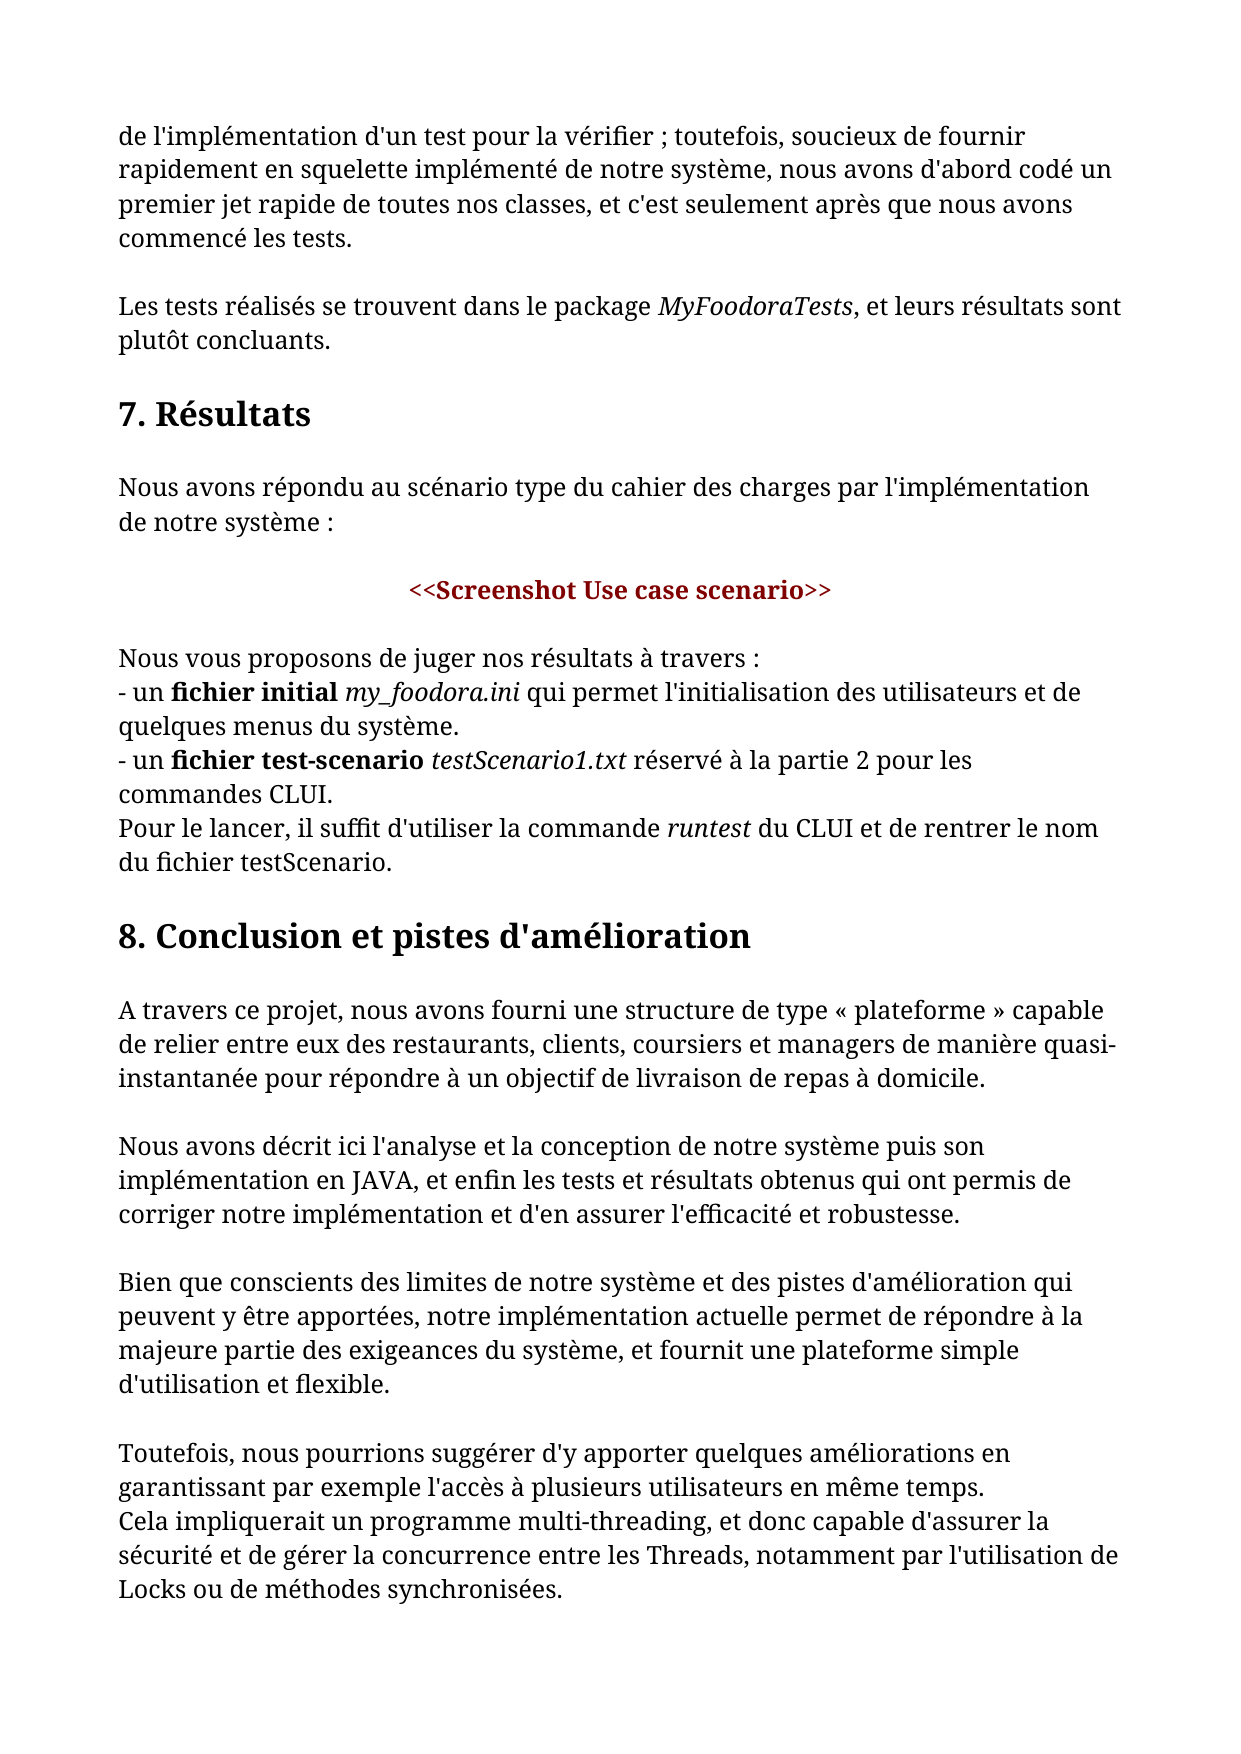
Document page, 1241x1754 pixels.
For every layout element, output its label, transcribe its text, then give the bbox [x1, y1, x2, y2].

text de l'implémentation d'un test pour la vérifier ; toutefois, soucieux de fournir rapidement en squelette implémenté de notre système, nous avons d'abord codé un premier jet rapide de toutes nos classes, et c'est seulement après que nous avons commencé les tests. [118, 118, 1122, 254]
text Nous vous proposons de juger nos résultats à travers : [118, 640, 1122, 674]
text - un fichier initial my_foodora.ini qui permet l'initialisation des utilisateurs et de quelques menus du système. [118, 674, 1122, 743]
text Nous avons décrit ici l'analyse et la conception de notre système puis son implémentation en JAVA, et enfin les tests et résultats obtenus qui ont permis de corriger notre implémentation et d'en assurer l'efficacité et robustesse. [118, 1129, 1122, 1231]
text Les tests réalisés se trouvent dans le package MyFoodoraTests, et leurs résultats sont plutôt concluants. [118, 288, 1122, 357]
text Nous avons répondu au scénario type du cahier des charges par l'implémentation de notre système : [118, 470, 1122, 538]
text <<Screenshot Use case scenario>> [118, 572, 1122, 606]
text 8. Conclusion et pistes d'amélioration [118, 913, 1122, 958]
text Toutefois, nous pourrions suggérer d'y apporter quelques améliorations en garantissant par exemple l'accès à plusieurs utilisateurs en même temps. [118, 1435, 1122, 1503]
text Bien que conscients des limites de notre système et des pistes d'amélioration qui peuvent y être apportées, notre implémentation actuelle permet de répondre à la majeure partie des exigeances du système, et fournit une plateforme simple d'utilisation et flexible. [118, 1265, 1122, 1401]
text 7. Résultats [118, 391, 1122, 436]
text Cela impliquerait un programme multi-threading, et donc capable d'assurer la sécurité et de gérer la concurrence entre les Threads, notamment par l'utilisation de Locks ou de méthodes synchronisées. [118, 1503, 1122, 1606]
text Pour le lancer, il suffit d'utiliser la commande runtest du CLUI et de rentrer le nom du fichier testScenario. [118, 811, 1122, 879]
text A travers ce projet, nous avons fourni une structure de type « plateforme » capable de relier entre eux des restaurants, clients, coursiers et managers de manière quasi-instantanée pour répondre à un objectif de livraison de repas à domicile. [118, 992, 1122, 1094]
text - un fichier test-scenario testScenario1.txt réservé à la partie 2 pour les commandes CLUI. [118, 743, 1122, 811]
